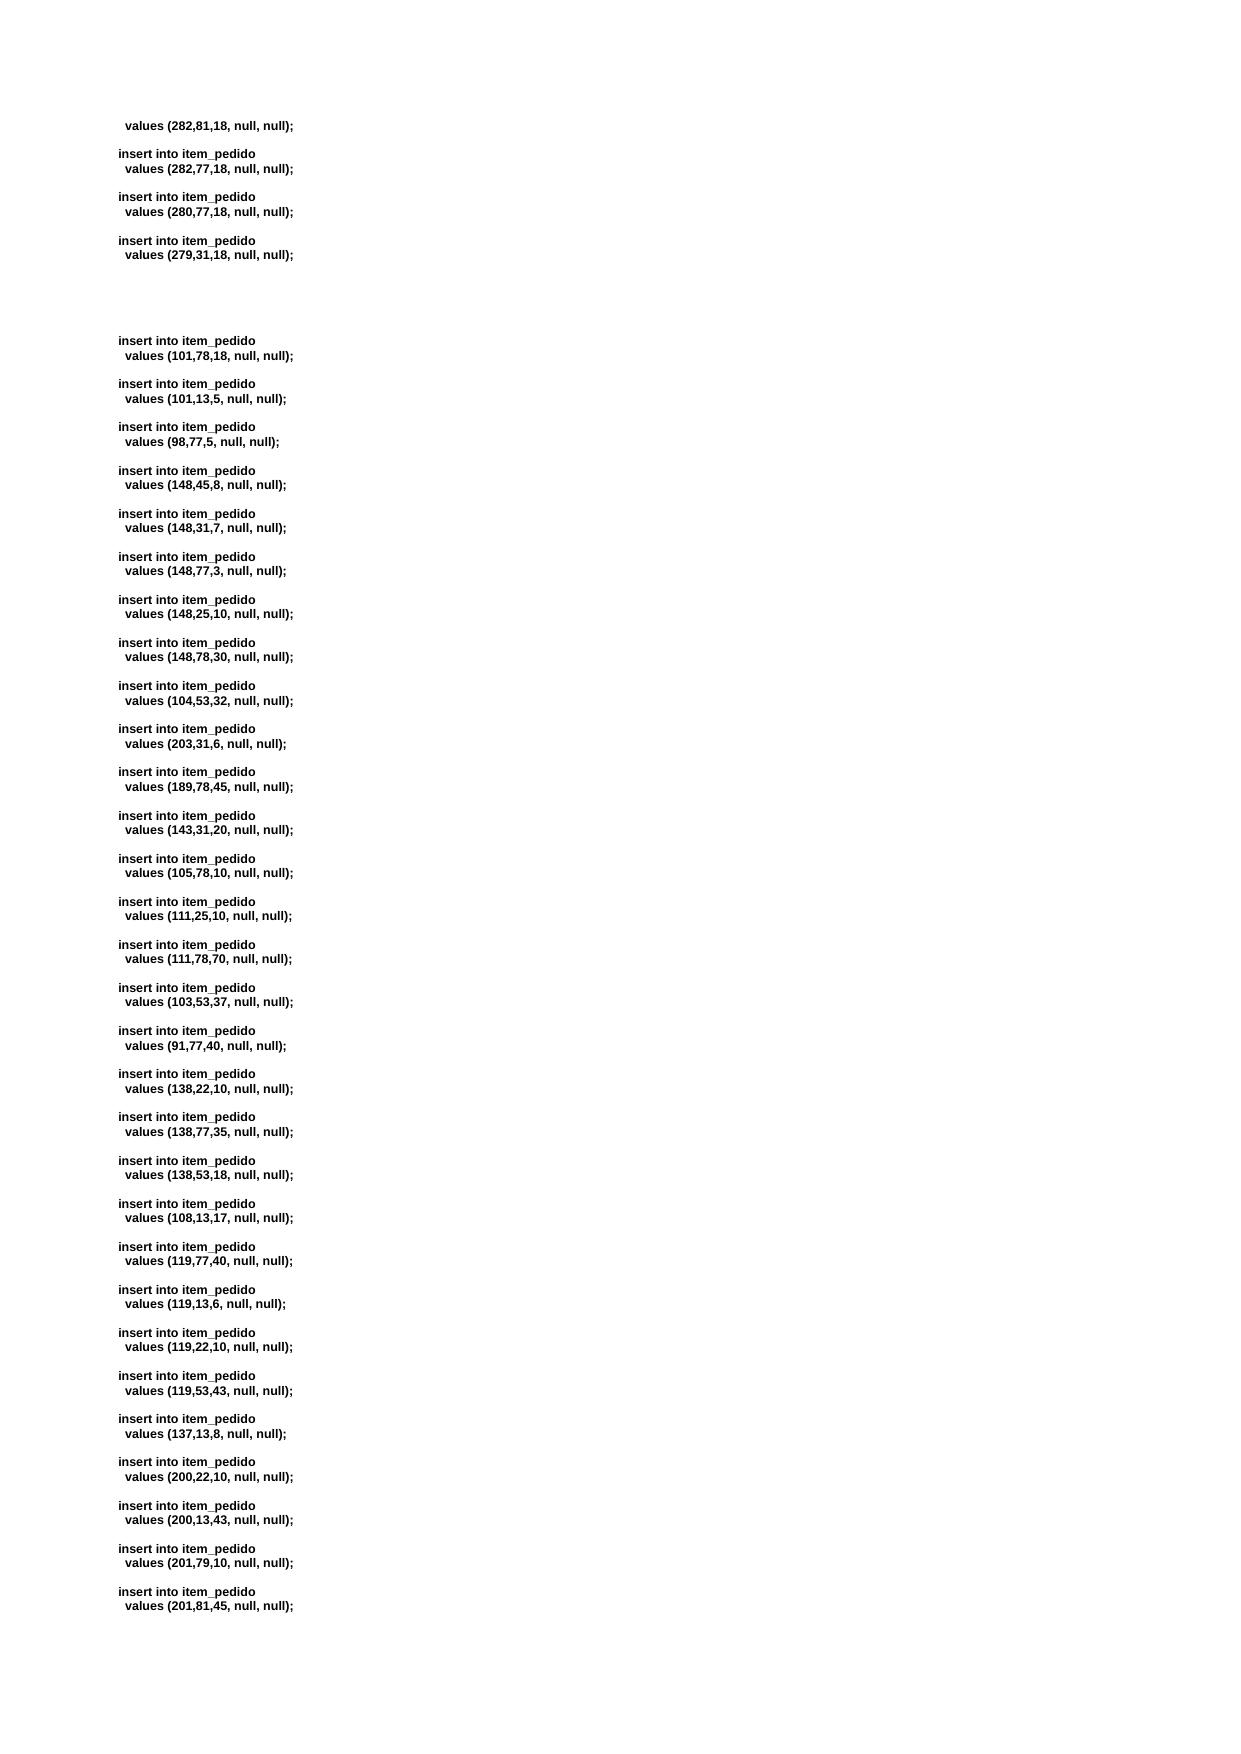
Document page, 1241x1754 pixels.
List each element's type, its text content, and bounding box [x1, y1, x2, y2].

text insert into item_pedido [118, 1110, 1122, 1124]
text values (148,45,8, null, null); [118, 477, 1122, 492]
text insert into item_pedido [118, 233, 1122, 247]
text insert into item_pedido [118, 1498, 1122, 1512]
text values (91,77,40, null, null); [118, 1038, 1122, 1052]
text insert into item_pedido [118, 636, 1122, 650]
text insert into item_pedido [118, 808, 1122, 822]
text insert into item_pedido [118, 1239, 1122, 1254]
text values (203,31,6, null, null); [118, 736, 1122, 751]
text insert into item_pedido [118, 549, 1122, 564]
text insert into item_pedido [118, 506, 1122, 521]
text insert into item_pedido [118, 981, 1122, 995]
text values (282,81,18, null, null); [118, 118, 1122, 132]
text insert into item_pedido [118, 334, 1122, 348]
text insert into item_pedido [118, 420, 1122, 434]
text insert into item_pedido [118, 1541, 1122, 1556]
text values (138,77,35, null, null); [118, 1124, 1122, 1139]
text values (137,13,8, null, null); [118, 1426, 1122, 1441]
text insert into item_pedido [118, 679, 1122, 693]
text values (148,31,7, null, null); [118, 521, 1122, 535]
text values (105,78,10, null, null); [118, 866, 1122, 880]
text values (119,13,6, null, null); [118, 1297, 1122, 1311]
text insert into item_pedido [118, 1024, 1122, 1038]
text insert into item_pedido [118, 765, 1122, 779]
text values (111,25,10, null, null); [118, 909, 1122, 923]
text values (104,53,32, null, null); [118, 693, 1122, 707]
text insert into item_pedido [118, 1326, 1122, 1340]
text insert into item_pedido [118, 147, 1122, 161]
text values (200,22,10, null, null); [118, 1469, 1122, 1484]
text values (119,22,10, null, null); [118, 1340, 1122, 1354]
text values (138,22,10, null, null); [118, 1081, 1122, 1096]
text values (119,77,40, null, null); [118, 1254, 1122, 1268]
text values (101,78,18, null, null); [118, 348, 1122, 362]
text values (98,77,5, null, null); [118, 434, 1122, 449]
text insert into item_pedido [118, 1455, 1122, 1469]
text values (103,53,37, null, null); [118, 995, 1122, 1009]
text values (101,13,5, null, null); [118, 391, 1122, 406]
text values (201,79,10, null, null); [118, 1556, 1122, 1570]
text insert into item_pedido [118, 937, 1122, 952]
text insert into item_pedido [118, 1196, 1122, 1211]
text insert into item_pedido [118, 1369, 1122, 1383]
text values (108,13,17, null, null); [118, 1211, 1122, 1225]
text values (119,53,43, null, null); [118, 1383, 1122, 1397]
text values (200,13,43, null, null); [118, 1512, 1122, 1527]
text insert into item_pedido [118, 377, 1122, 391]
text values (148,25,10, null, null); [118, 607, 1122, 621]
text insert into item_pedido [118, 190, 1122, 204]
text insert into item_pedido [118, 894, 1122, 909]
text values (148,78,30, null, null); [118, 650, 1122, 664]
text values (280,77,18, null, null); [118, 204, 1122, 219]
text values (143,31,20, null, null); [118, 822, 1122, 837]
text values (201,81,45, null, null); [118, 1599, 1122, 1613]
text values (111,78,70, null, null); [118, 952, 1122, 966]
text insert into item_pedido [118, 1412, 1122, 1426]
text values (148,77,3, null, null); [118, 564, 1122, 578]
text insert into item_pedido [118, 722, 1122, 736]
text insert into item_pedido [118, 1067, 1122, 1081]
text values (189,78,45, null, null); [118, 779, 1122, 794]
text insert into item_pedido [118, 1282, 1122, 1297]
text insert into item_pedido [118, 463, 1122, 477]
text insert into item_pedido [118, 1584, 1122, 1599]
text insert into item_pedido [118, 1153, 1122, 1167]
text values (138,53,18, null, null); [118, 1167, 1122, 1182]
text insert into item_pedido [118, 851, 1122, 866]
text values (282,77,18, null, null); [118, 161, 1122, 176]
text values (279,31,18, null, null); [118, 247, 1122, 262]
text insert into item_pedido [118, 592, 1122, 607]
